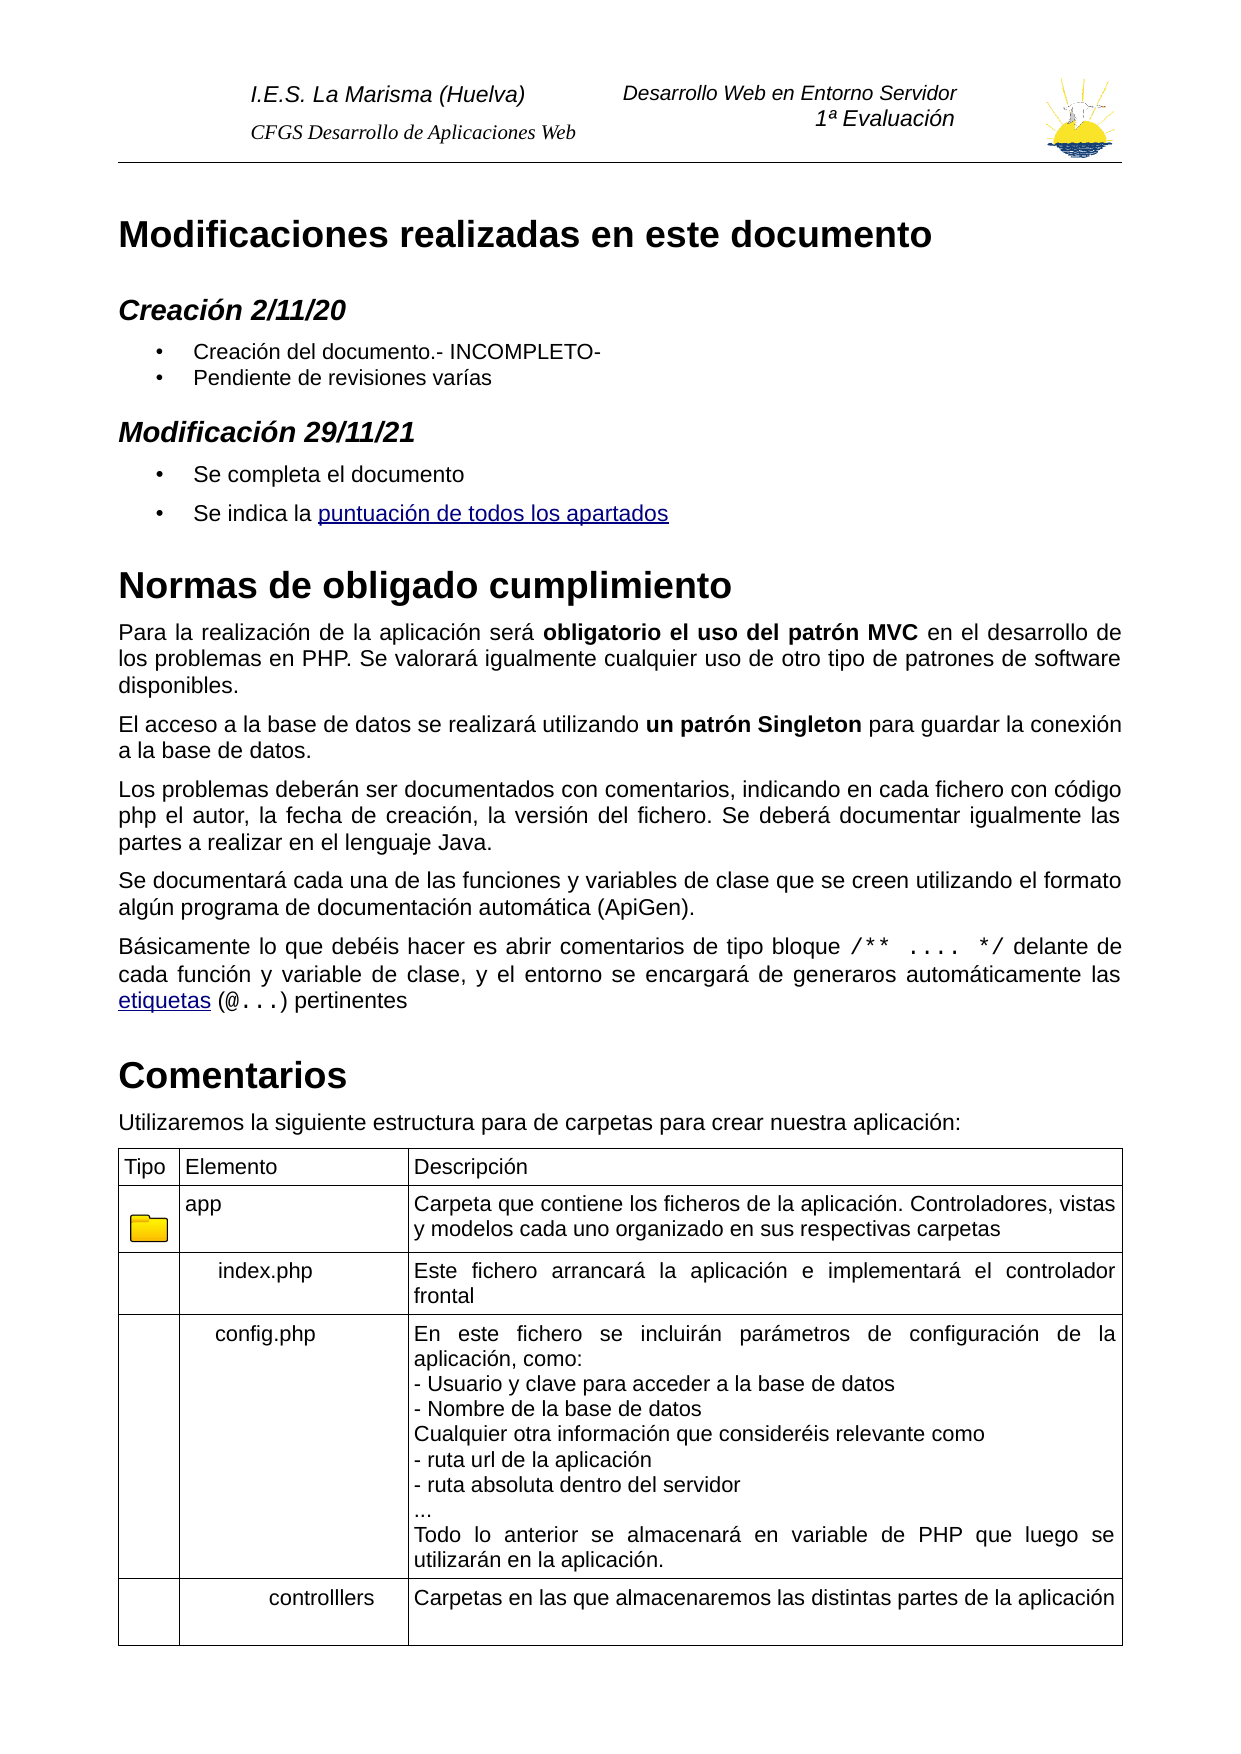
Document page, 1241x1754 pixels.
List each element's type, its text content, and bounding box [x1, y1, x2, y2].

table_cell index.php [180, 1253, 408, 1314]
table_cell [119, 1315, 179, 1578]
text Utilizaremos la siguiente estructura para de carpetas para crear nuestra aplicación: [118, 1109, 1122, 1135]
list Se completa el documento [156, 461, 1122, 487]
table_cell Carpetas en las que almacenaremos las distintas partes de la aplicación [409, 1579, 1122, 1645]
subtitle Creación 2/11/20 [118, 293, 1122, 327]
table_cell [119, 1253, 179, 1314]
table_header Tipo [119, 1149, 179, 1185]
table_header Elemento [180, 1149, 408, 1185]
subtitle Modificaciones realizadas en este documento [118, 213, 1122, 256]
text El acceso a la base de datos se realizará utilizando un patrón Singleton para guardar la conexión a la base de datos. [118, 711, 1122, 763]
table_cell [119, 1579, 179, 1645]
table_cell config.php [180, 1315, 408, 1578]
table_cell En este fichero se incluirán parámetros de configuración de la aplicación, como: - Usuario y clave para acceder a la base de datos - Nombre de la base de datos Cualquier otra información que consideréis relevante como - ruta url de la aplicación - ruta absoluta dentro del servidor ... Todo lo anterior se almacenará en variable de PHP que luego se utilizarán en la aplicación. [409, 1315, 1122, 1578]
text Básicamente lo que debéis hacer es abrir comentarios de tipo bloque /** .... */ delante de cada función y variable de clase, y el entorno se encargará de generaros automáticamente las etiquetas (@...) pertinentes [118, 933, 1122, 1016]
list Se indica la puntuación de todos los apartados [156, 499, 1122, 526]
table_cell Este fichero arrancará la aplicación e implementará el controlador frontal [409, 1253, 1122, 1314]
table_cell Carpeta que contiene los ficheros de la aplicación. Controladores, vistas y modelos cada uno organizado en sus respectivas carpetas [409, 1186, 1122, 1252]
list Creación del documento.- INCOMPLETO- [156, 339, 1122, 364]
text Los problemas deberán ser documentados con comentarios, indicando en cada fichero con código php el autor, la fecha de creación, la versión del fichero. Se deberá documentar igualmente las partes a realizar en el lenguaje Java. [118, 776, 1122, 855]
list Pendiente de revisiones varías [156, 364, 1122, 390]
subtitle Comentarios [118, 1053, 1122, 1096]
subtitle Modificación 29/11/21 [118, 415, 1122, 448]
table_cell [119, 1186, 179, 1252]
table_header Descripción [409, 1149, 1122, 1185]
text Se documentará cada una de las funciones y variables de clase que se creen utilizando el formato algún programa de documentación automática (ApiGen). [118, 867, 1122, 920]
subtitle Normas de obligado cumplimiento [118, 563, 1122, 607]
text Para la realización de la aplicación será obligatorio el uso del patrón MVC en el desarrollo de los problemas en PHP. Se valorará igualmente cualquier uso de otro tipo de patrones de software disponibles. [118, 619, 1122, 698]
table_cell controlllers [180, 1579, 408, 1645]
table_cell app [180, 1186, 408, 1252]
